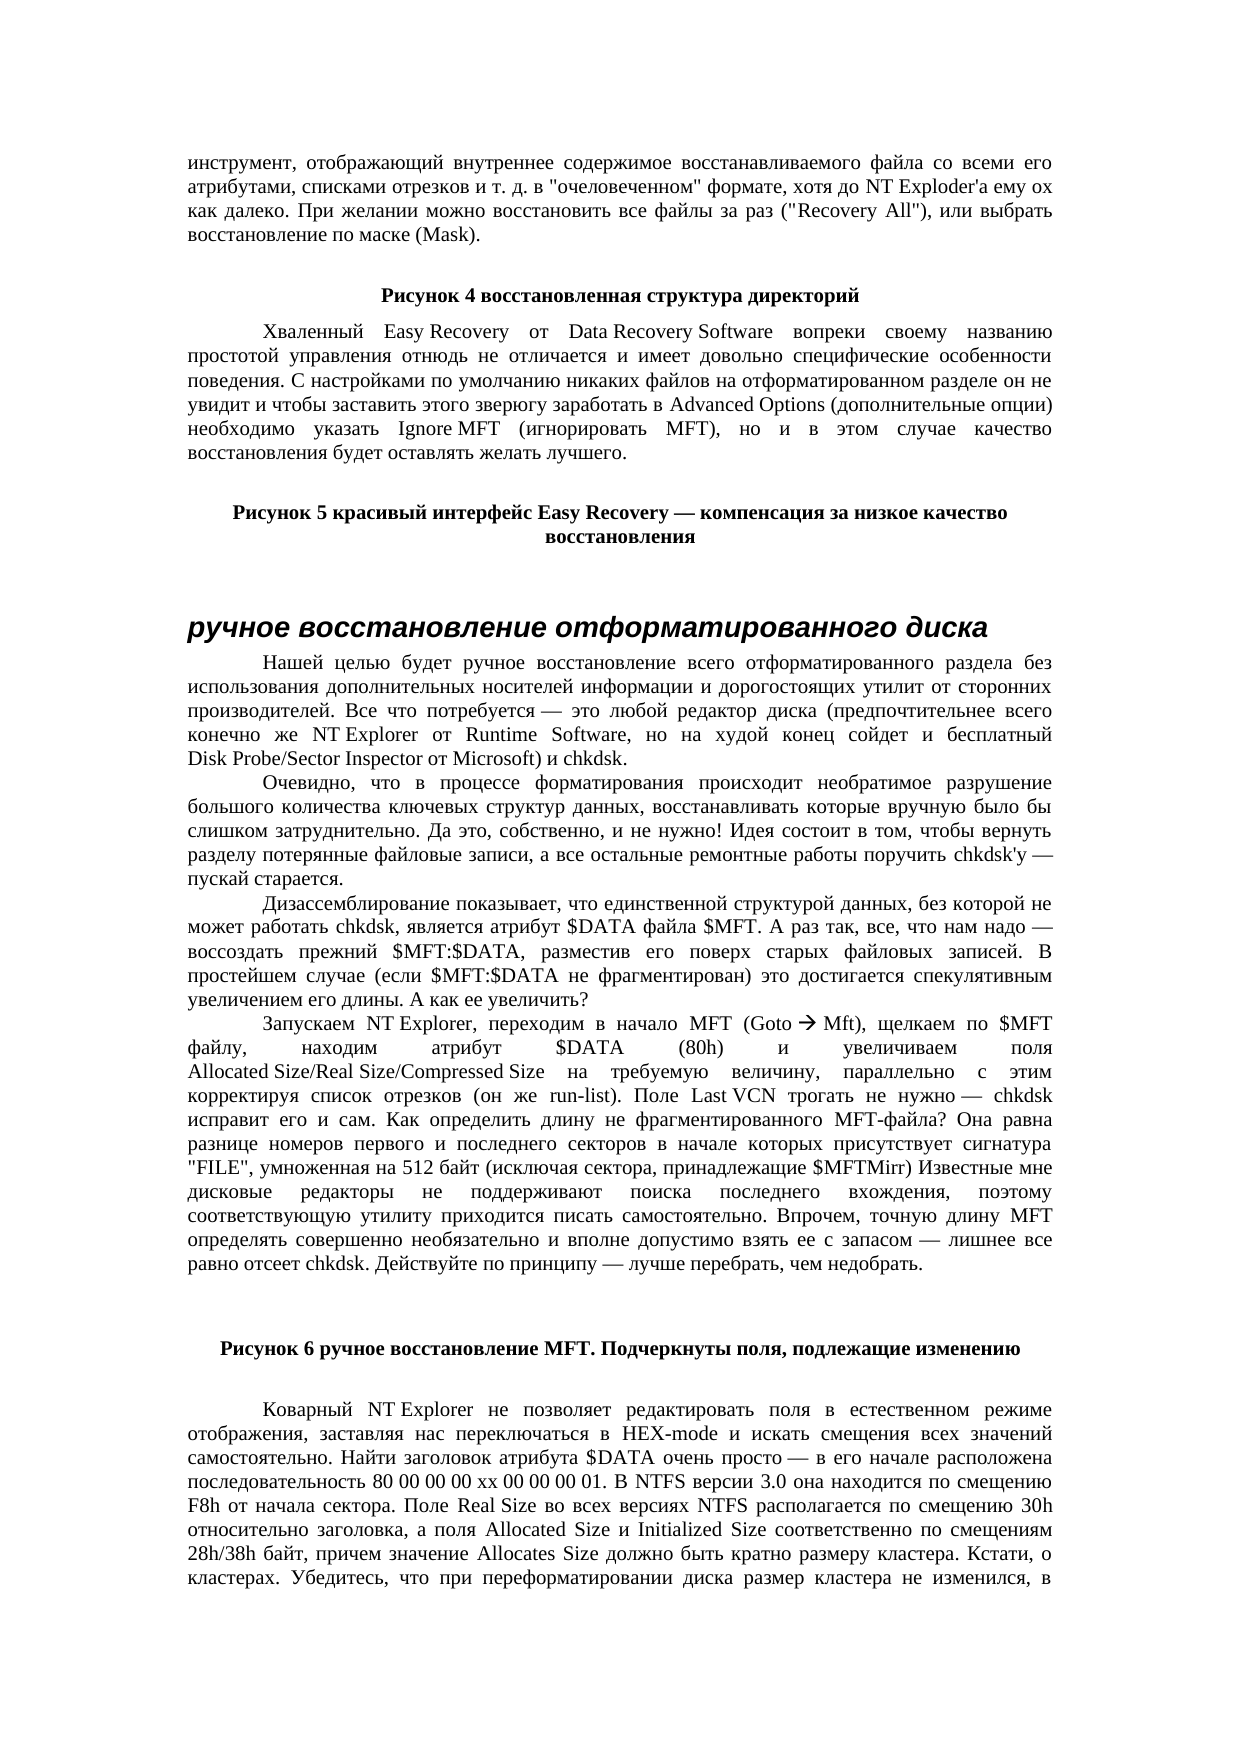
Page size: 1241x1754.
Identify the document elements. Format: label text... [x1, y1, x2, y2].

text Коварный NT Explorer не позволяет редактировать поля в естественном режиме отображения, заставляя нас переключаться в HEX-mode и искать смещения всех значений самостоятельно. Найти заголовок атрибута $DATA очень просто — в его начале расположена последовательность 80 00 00 00 xx 00 00 00 01. В NTFS версии 3.0 она находится по смещению F8h от начала сектора. Поле Real Size во всех версиях NTFS располагается по смещению 30h относительно заголовка, а поля Allocated Size и Initialized Size соответственно по смещениям 28h/38h байт, причем значение Allocates Size должно быть кратно размеру кластера. Кстати, о кластерах. Убедитесь, что при переформатировании диска размер кластера не изменился, в [187, 1397, 1053, 1589]
text Рисунок 6 ручное восстановление MFT. Подчеркнуты поля, подлежащие изменению [187, 1336, 1053, 1360]
text Запускаем NT Explorer, переходим в начало MFT (Goto  Mft), щелкаем по $MFT файлу, находим атрибут $DATA (80h) и увеличиваем поля Allocated Size/Real Size/Compressed Size на требуемую величину, параллельно с этим корректируя список отрезков (он же run-list). Поле Last VCN трогать не нужно — chkdsk исправит его и сам. Как определить длину не фрагментированного MFT-файла? Она равна разнице номеров первого и последнего секторов в начале которых присутствует сигнатура "FILE", умноженная на 512 байт (исключая сектора, принадлежащие $MFTMirr) Известные мне дисковые редакторы не поддерживают поиска последнего вхождения, поэтому соответствующую утилиту приходится писать самостоятельно. Впрочем, точную длину MFT определять совершенно необязательно и вполне допустимо взять ее с запасом — лишнее все равно отсеет chkdsk. Действуйте по принципу — лучше перебрать, чем недобрать. [187, 1011, 1053, 1275]
text инструмент, отображающий внутреннее содержимое восстанавливаемого файла со всеми его атрибутами, списками отрезков и т. д. в "очеловеченном" формате, хотя до NT Exploder'а ему ох как далеко. При желании можно восстановить все файлы за раз ("Recovery All"), или выбрать восстановление по маске (Mask). [187, 150, 1053, 246]
text Хваленный Easy Recovery от Data Recovery Software вопреки своему названию простотой управления отнюдь не отличается и имеет довольно специфические особенности поведения. С настройками по умолчанию никаких файлов на отформатированном разделе он не увидит и чтобы заставить этого зверюгу заработать в Advanced Options (дополнительные опции) необходимо указать Ignore MFT (игнорировать MFT), но и в этом случае качество восстановления будет оставлять желать лучшего. [187, 319, 1053, 464]
text Нашей целью будет ручное восстановление всего отформатированного раздела без использования дополнительных носителей информации и дорогостоящих утилит от сторонних производителей. Все что потребуется — это любой редактор диска (предпочтительнее всего конечно же NT Explorer от Runtime Software, но на худой конец сойдет и бесплатный Disk Probe/Sector Inspector от Microsoft) и chkdsk. [187, 650, 1053, 770]
text Рисунок 5 красивый интерфейс Easy Recovery — компенсация за низкое качество восстановления [187, 500, 1053, 548]
text Рисунок 4 восстановленная структура директорий [187, 283, 1053, 307]
subtitle ручное восстановление отформатированного диска [187, 610, 1053, 643]
text Дизассемблирование показывает, что единственной структурой данных, без которой не может работать chkdsk, является атрибут $DATA файла $MFT. А раз так, все, что нам надо —воссоздать прежний $MFT:$DATA, разместив его поверх старых файловых записей. В простейшем случае (если $MFT:$DATA не фрагментирован) это достигается спекулятивным увеличением его длины. А как ее увеличить? [187, 890, 1053, 1011]
text Очевидно, что в процессе форматирования происходит необратимое разрушение большого количества ключевых структур данных, восстанавливать которые вручную было бы слишком затруднительно. Да это, собственно, и не нужно! Идея состоит в том, чтобы вернуть разделу потерянные файловые записи, а все остальные ремонтные работы поручить chkdsk'у — пускай старается. [187, 770, 1053, 890]
